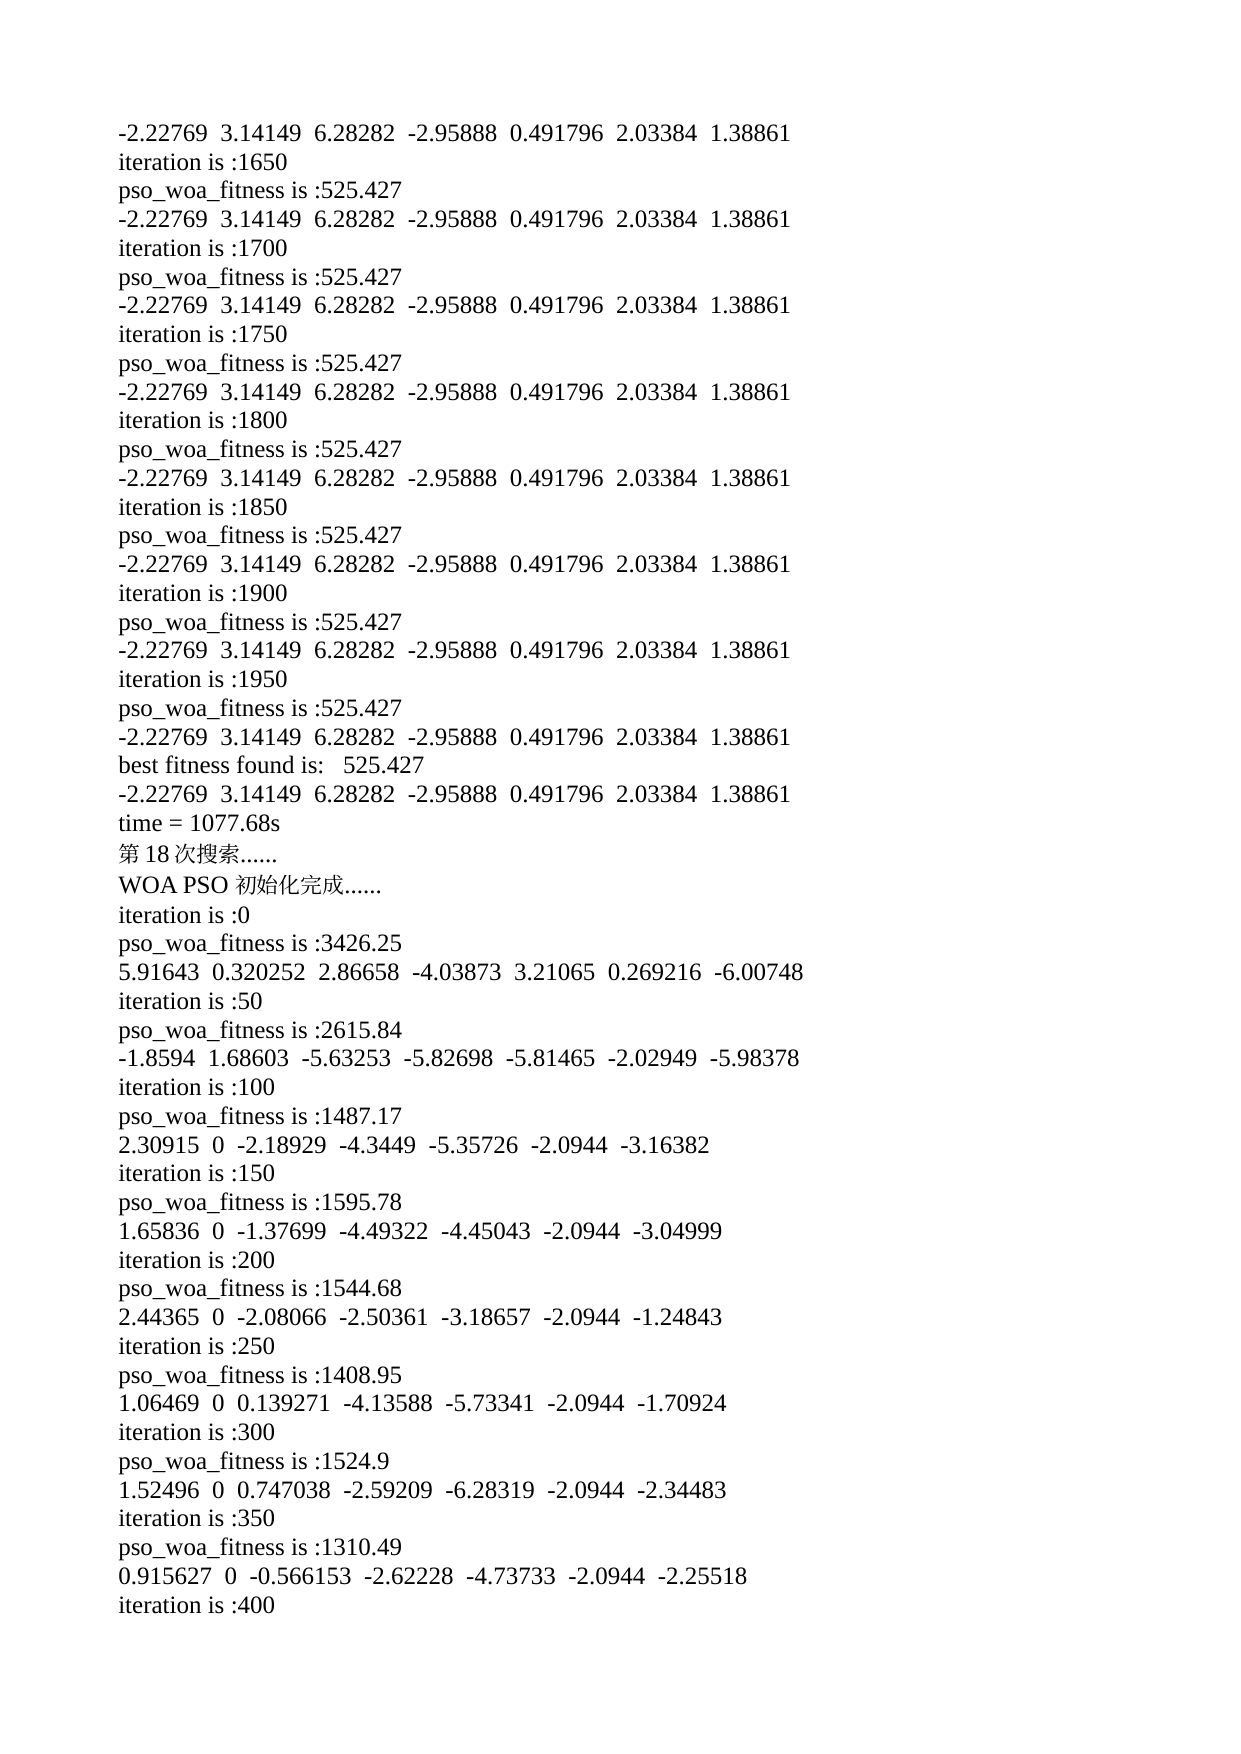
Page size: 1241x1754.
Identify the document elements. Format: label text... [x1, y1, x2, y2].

text -2.22769 3.14149 6.28282 -2.95888 0.491796 2.03384 1.38861 [118, 118, 1122, 147]
text pso_woa_fitness is :1595.78 [118, 1187, 1122, 1216]
text -2.22769 3.14149 6.28282 -2.95888 0.491796 2.03384 1.38861 [118, 291, 1122, 319]
text pso_woa_fitness is :525.427 [118, 176, 1122, 204]
text -1.8594 1.68603 -5.63253 -5.82698 -5.81465 -2.02949 -5.98378 [118, 1043, 1122, 1072]
text 1.06469 0 0.139271 -4.13588 -5.73341 -2.0944 -1.70924 [118, 1388, 1122, 1417]
text pso_woa_fitness is :1524.9 [118, 1446, 1122, 1475]
text iteration is :400 [118, 1590, 1122, 1618]
text pso_woa_fitness is :1310.49 [118, 1532, 1122, 1561]
text time = 1077.68s [118, 808, 1122, 837]
text iteration is :200 [118, 1245, 1122, 1273]
text WOA PSO 初始化完成...... [118, 868, 1122, 900]
text iteration is :100 [118, 1072, 1122, 1101]
text pso_woa_fitness is :525.427 [118, 434, 1122, 463]
text pso_woa_fitness is :3426.25 [118, 928, 1122, 957]
text iteration is :1950 [118, 664, 1122, 693]
text 5.91643 0.320252 2.86658 -4.03873 3.21065 0.269216 -6.00748 [118, 957, 1122, 986]
text pso_woa_fitness is :525.427 [118, 607, 1122, 636]
text iteration is :1650 [118, 147, 1122, 176]
text 0.915627 0 -0.566153 -2.62228 -4.73733 -2.0944 -2.25518 [118, 1561, 1122, 1590]
text pso_woa_fitness is :1487.17 [118, 1101, 1122, 1130]
text -2.22769 3.14149 6.28282 -2.95888 0.491796 2.03384 1.38861 [118, 636, 1122, 664]
text iteration is :1850 [118, 492, 1122, 521]
text pso_woa_fitness is :525.427 [118, 348, 1122, 377]
text iteration is :1800 [118, 406, 1122, 434]
text 1.52496 0 0.747038 -2.59209 -6.28319 -2.0944 -2.34483 [118, 1475, 1122, 1503]
text -2.22769 3.14149 6.28282 -2.95888 0.491796 2.03384 1.38861 [118, 377, 1122, 406]
text iteration is :150 [118, 1158, 1122, 1187]
text iteration is :300 [118, 1417, 1122, 1446]
text iteration is :1700 [118, 233, 1122, 262]
text iteration is :50 [118, 986, 1122, 1015]
text 2.44365 0 -2.08066 -2.50361 -3.18657 -2.0944 -1.24843 [118, 1302, 1122, 1331]
text -2.22769 3.14149 6.28282 -2.95888 0.491796 2.03384 1.38861 [118, 204, 1122, 233]
text 1.65836 0 -1.37699 -4.49322 -4.45043 -2.0944 -3.04999 [118, 1216, 1122, 1245]
text iteration is :1750 [118, 319, 1122, 348]
text pso_woa_fitness is :1544.68 [118, 1273, 1122, 1302]
text pso_woa_fitness is :525.427 [118, 521, 1122, 549]
text -2.22769 3.14149 6.28282 -2.95888 0.491796 2.03384 1.38861 [118, 779, 1122, 808]
text -2.22769 3.14149 6.28282 -2.95888 0.491796 2.03384 1.38861 [118, 722, 1122, 751]
text -2.22769 3.14149 6.28282 -2.95888 0.491796 2.03384 1.38861 [118, 549, 1122, 578]
text iteration is :1900 [118, 578, 1122, 607]
text -2.22769 3.14149 6.28282 -2.95888 0.491796 2.03384 1.38861 [118, 463, 1122, 492]
text pso_woa_fitness is :525.427 [118, 693, 1122, 722]
text best fitness found is: 525.427 [118, 751, 1122, 779]
text 2.30915 0 -2.18929 -4.3449 -5.35726 -2.0944 -3.16382 [118, 1130, 1122, 1158]
text pso_woa_fitness is :525.427 [118, 262, 1122, 291]
text 第18次搜索...... [118, 837, 1122, 868]
text pso_woa_fitness is :1408.95 [118, 1360, 1122, 1388]
text pso_woa_fitness is :2615.84 [118, 1015, 1122, 1043]
text iteration is :0 [118, 900, 1122, 928]
text iteration is :250 [118, 1331, 1122, 1360]
text iteration is :350 [118, 1503, 1122, 1532]
